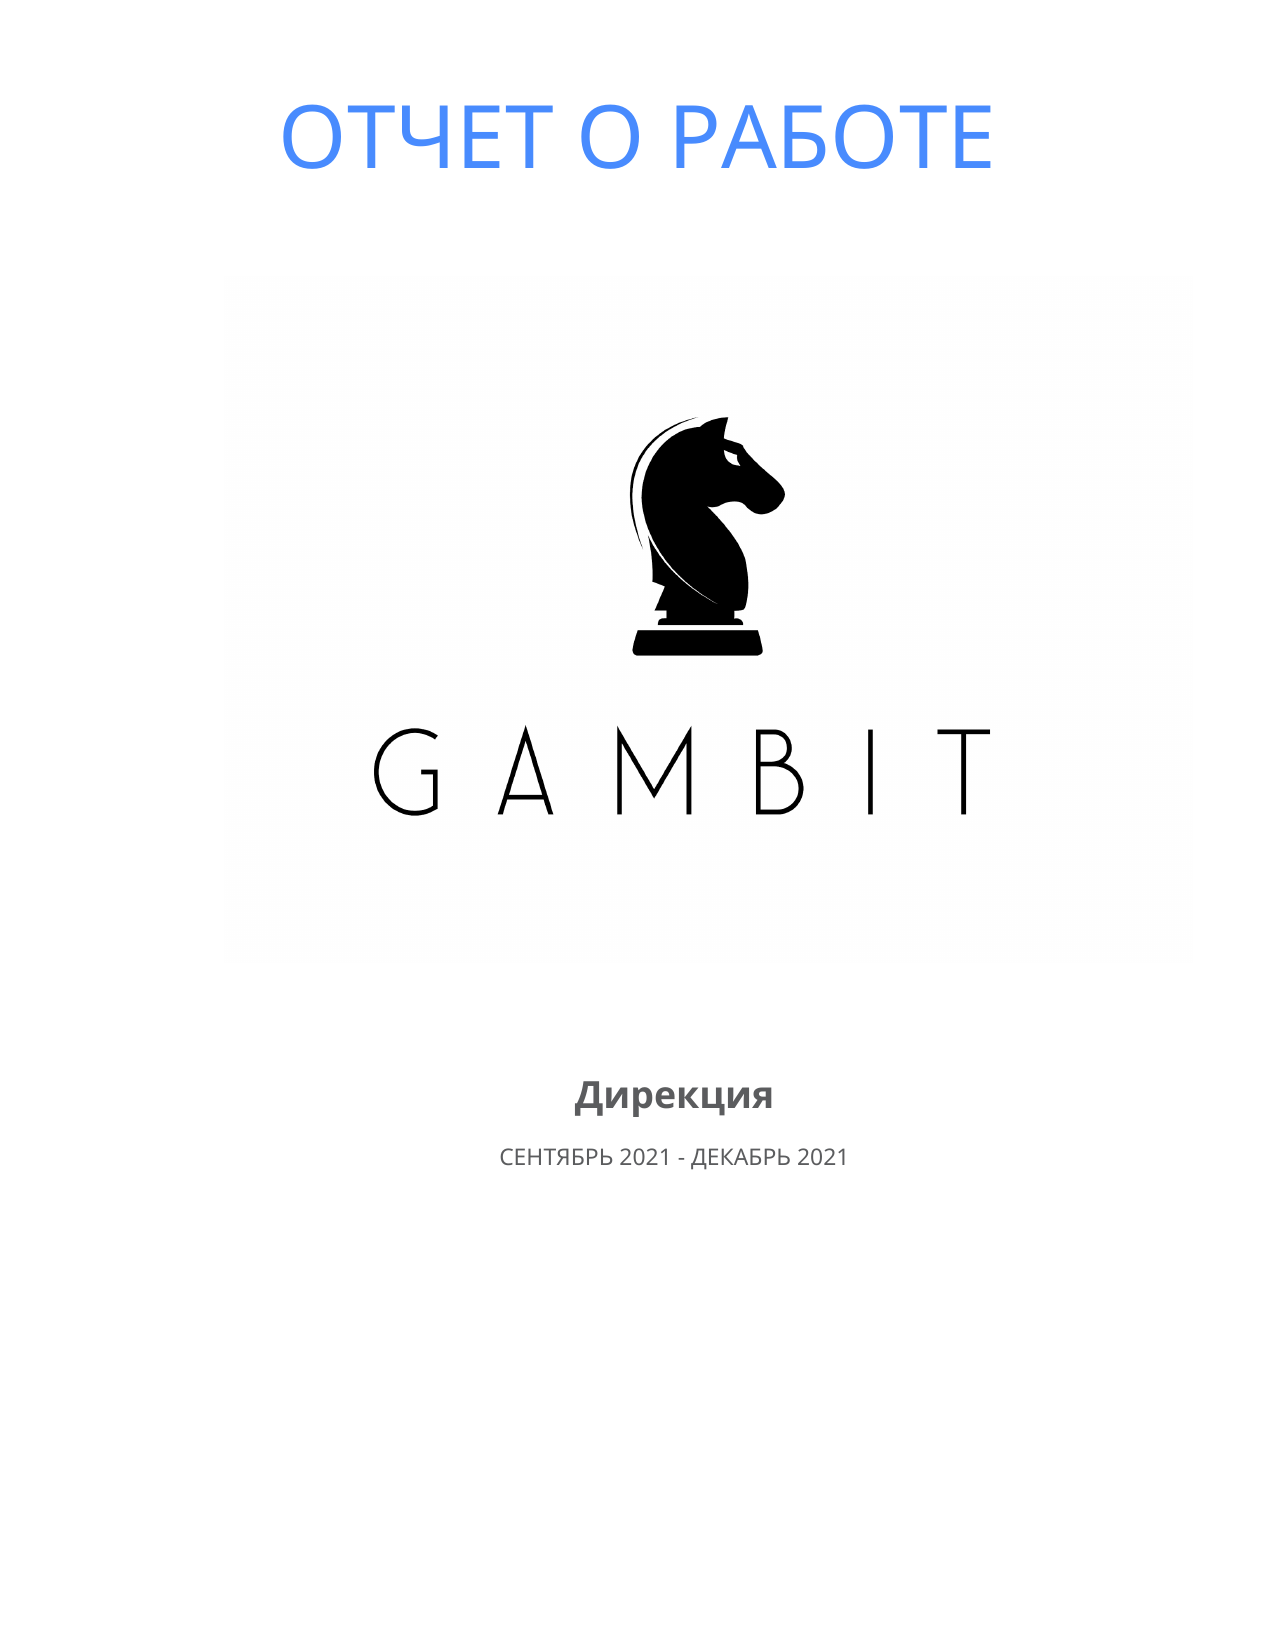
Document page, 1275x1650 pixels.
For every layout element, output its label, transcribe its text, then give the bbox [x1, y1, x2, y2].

text ОТЧЕТ О РАБОТЕ [150, 75, 1125, 194]
text Дирекция [150, 1068, 1125, 1119]
text СЕНТЯБРЬ 2021 - ДЕКАБРЬ 2021 [150, 1140, 1125, 1172]
